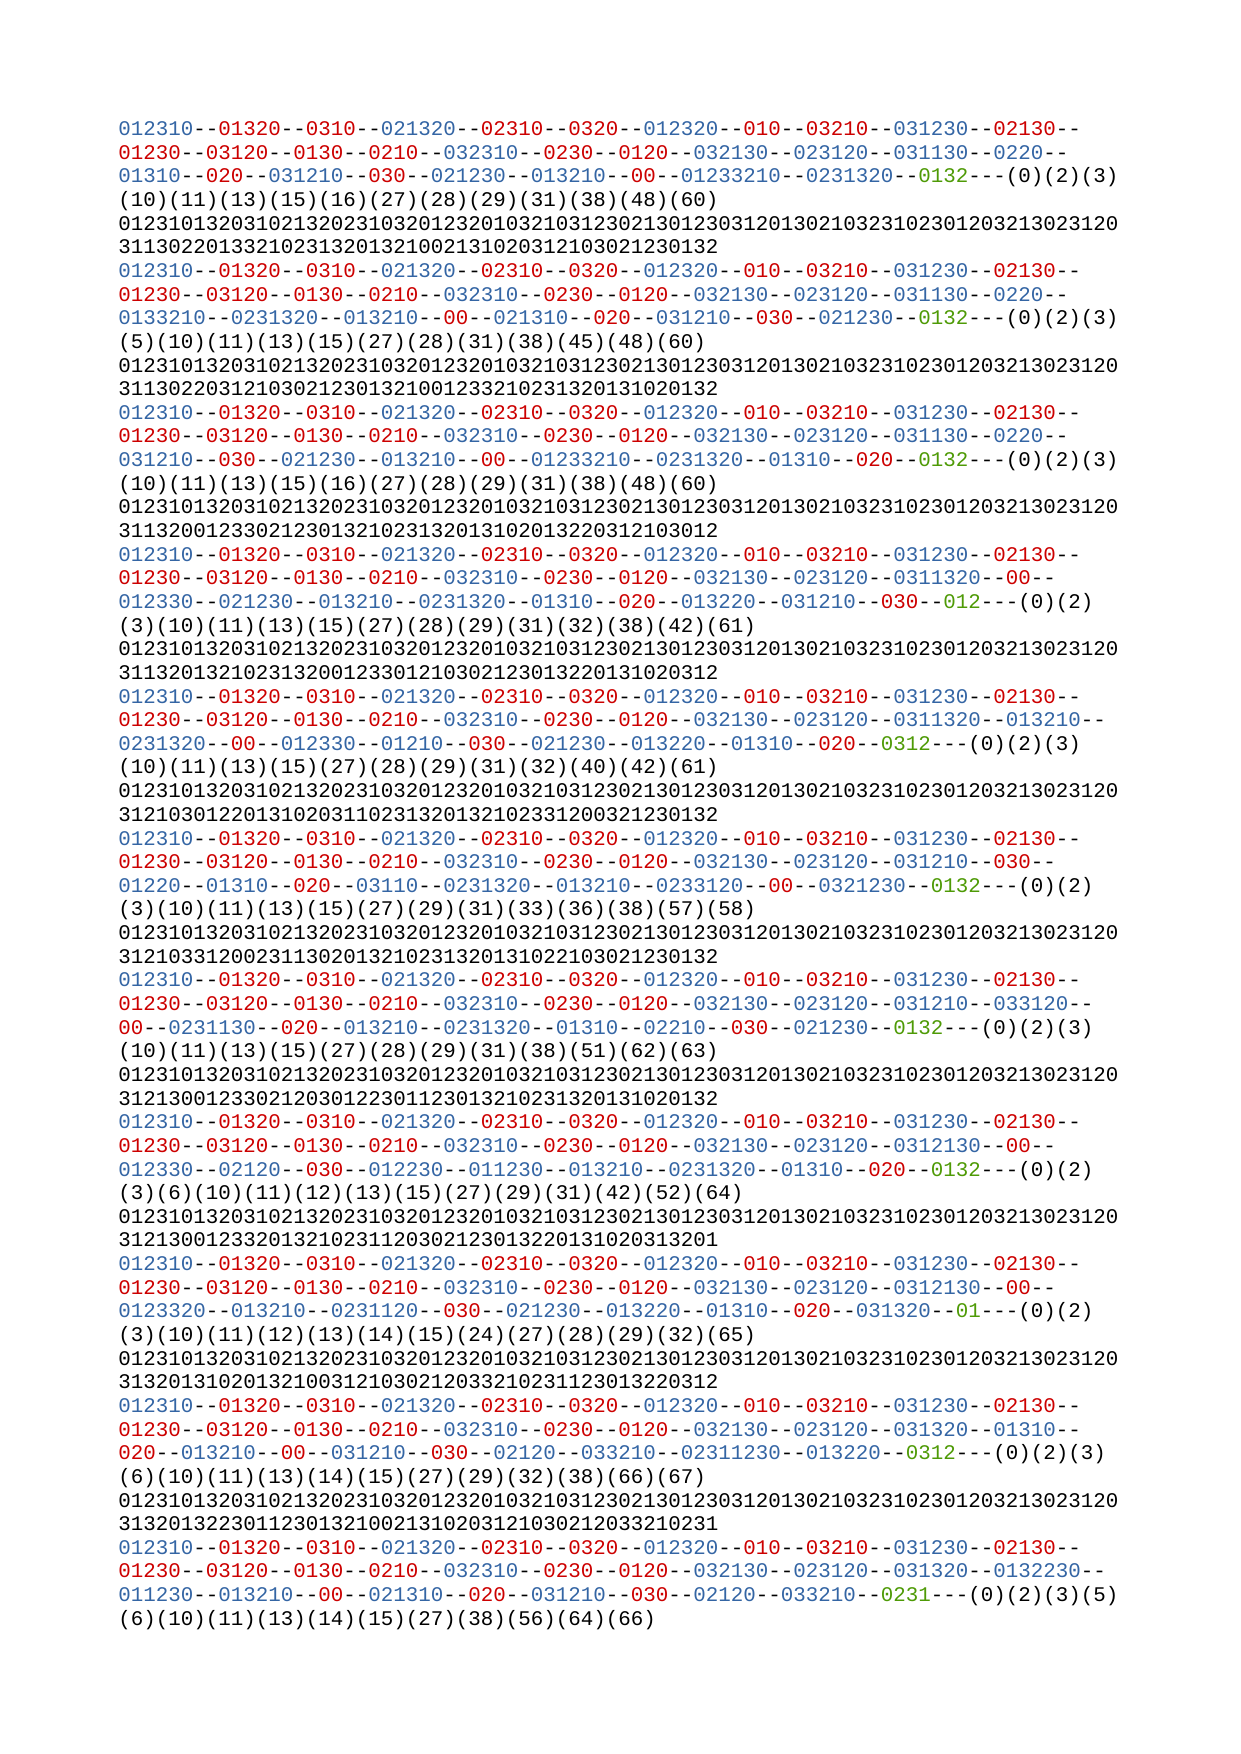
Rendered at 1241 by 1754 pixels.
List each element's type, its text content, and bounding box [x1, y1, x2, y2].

text 012310--01320--0310--021320--02310--0320--012320--010--03210--031230--02130--01230--03120--0130--0210--032310--0230--0120--032130--023120--031320--0132230--011230--013210--00--021310--020--031210--030--02120--033210--0231---(0)(2)(3)(5)(6)(10)(11)(13)(14)(15)(27)(38)(56)(64)(66) [118, 1537, 1122, 1631]
text 01231013203102132023103201232010321031230213012303120130210323102301203213023120311302203121030212301321001233210231320131020132 [118, 354, 1122, 402]
text 012310--01320--0310--021320--02310--0320--012320--010--03210--031230--02130--01230--03120--0130--0210--032310--0230--0120--032130--023120--031210--033120--00--0231130--020--013210--0231320--01310--02210--030--021230--0132---(0)(2)(3)(10)(11)(13)(15)(27)(28)(29)(31)(38)(51)(62)(63) [118, 969, 1122, 1064]
text 012310--01320--0310--021320--02310--0320--012320--010--03210--031230--02130--01230--03120--0130--0210--032310--0230--0120--032130--023120--031130--0220--0133210--0231320--013210--00--021310--020--031210--030--021230--0132---(0)(2)(3)(5)(10)(11)(13)(15)(27)(28)(31)(38)(45)(48)(60) [118, 260, 1122, 354]
text 012310--01320--0310--021320--02310--0320--012320--010--03210--031230--02130--01230--03120--0130--0210--032310--0230--0120--032130--023120--031320--01310--020--013210--00--031210--030--02120--033210--02311230--013220--0312---(0)(2)(3)(6)(10)(11)(13)(14)(15)(27)(29)(32)(38)(66)(67) [118, 1395, 1122, 1489]
text 012310--01320--0310--021320--02310--0320--012320--010--03210--031230--02130--01230--03120--0130--0210--032310--0230--0120--032130--023120--0311320--013210--0231320--00--012330--01210--030--021230--013220--01310--020--0312---(0)(2)(3)(10)(11)(13)(15)(27)(28)(29)(31)(32)(40)(42)(61) [118, 686, 1122, 780]
text 01231013203102132023103201232010321031230213012303120130210323102301203213023120312130012332013210231120302123013220131020313201 [118, 1206, 1122, 1253]
text 01231013203102132023103201232010321031230213012303120130210323102301203213023120313201322301123013210021310203121030212033210231 [118, 1489, 1122, 1537]
text 01231013203102132023103201232010321031230213012303120130210323102301203213023120311320132102313200123301210302123013220131020312 [118, 638, 1122, 686]
text 01231013203102132023103201232010321031230213012303120130210323102301203213023120312103312002311302013210231320131022103021230132 [118, 922, 1122, 969]
text 012310--01320--0310--021320--02310--0320--012320--010--03210--031230--02130--01230--03120--0130--0210--032310--0230--0120--032130--023120--031130--0220--01310--020--031210--030--021230--013210--00--01233210--0231320--0132---(0)(2)(3)(10)(11)(13)(15)(16)(27)(28)(29)(31)(38)(48)(60) [118, 118, 1122, 213]
text 01231013203102132023103201232010321031230213012303120130210323102301203213023120312103012201310203110231320132102331200321230132 [118, 780, 1122, 827]
text 012310--01320--0310--021320--02310--0320--012320--010--03210--031230--02130--01230--03120--0130--0210--032310--0230--0120--032130--023120--0312130--00--0123320--013210--0231120--030--021230--013220--01310--020--031320--01---(0)(2)(3)(10)(11)(12)(13)(14)(15)(24)(27)(28)(29)(32)(65) [118, 1253, 1122, 1348]
text 012310--01320--0310--021320--02310--0320--012320--010--03210--031230--02130--01230--03120--0130--0210--032310--0230--0120--032130--023120--0311320--00--012330--021230--013210--0231320--01310--020--013220--031210--030--012---(0)(2)(3)(10)(11)(13)(15)(27)(28)(29)(31)(32)(38)(42)(61) [118, 544, 1122, 638]
text 01231013203102132023103201232010321031230213012303120130210323102301203213023120311320012330212301321023132013102013220312103012 [118, 496, 1122, 544]
text 01231013203102132023103201232010321031230213012303120130210323102301203213023120311302201332102313201321002131020312103021230132 [118, 213, 1122, 260]
text 012310--01320--0310--021320--02310--0320--012320--010--03210--031230--02130--01230--03120--0130--0210--032310--0230--0120--032130--023120--031210--030--01220--01310--020--03110--0231320--013210--0233120--00--0321230--0132---(0)(2)(3)(10)(11)(13)(15)(27)(29)(31)(33)(36)(38)(57)(58) [118, 827, 1122, 922]
text 012310--01320--0310--021320--02310--0320--012320--010--03210--031230--02130--01230--03120--0130--0210--032310--0230--0120--032130--023120--031130--0220--031210--030--021230--013210--00--01233210--0231320--01310--020--0132---(0)(2)(3)(10)(11)(13)(15)(16)(27)(28)(29)(31)(38)(48)(60) [118, 402, 1122, 496]
text 01231013203102132023103201232010321031230213012303120130210323102301203213023120313201310201321003121030212033210231123013220312 [118, 1348, 1122, 1395]
text 01231013203102132023103201232010321031230213012303120130210323102301203213023120312130012330212030122301123013210231320131020132 [118, 1064, 1122, 1111]
text 012310--01320--0310--021320--02310--0320--012320--010--03210--031230--02130--01230--03120--0130--0210--032310--0230--0120--032130--023120--0312130--00--012330--02120--030--012230--011230--013210--0231320--01310--020--0132---(0)(2)(3)(6)(10)(11)(12)(13)(15)(27)(29)(31)(42)(52)(64) [118, 1111, 1122, 1206]
